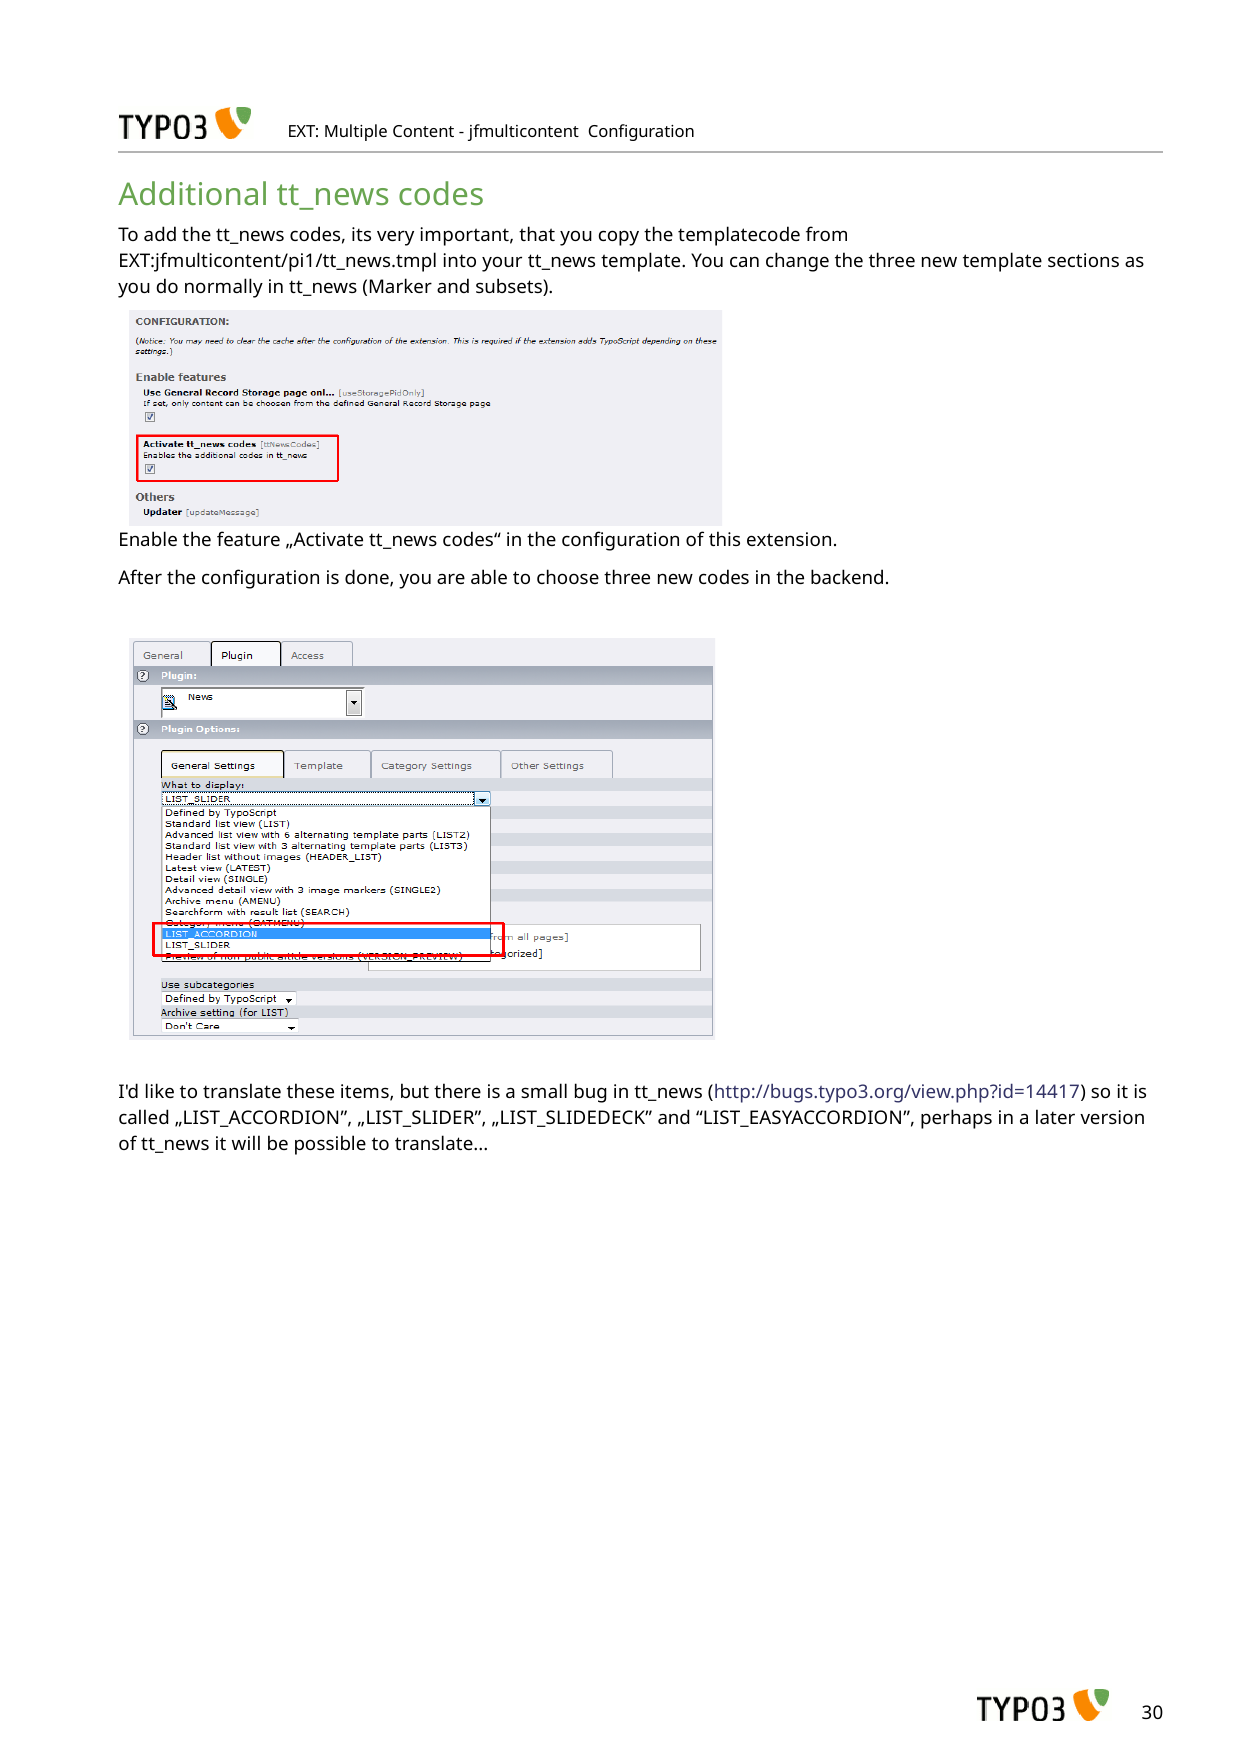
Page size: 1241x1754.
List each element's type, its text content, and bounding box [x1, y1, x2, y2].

picture [129, 310, 723, 526]
text To add the tt_news codes, its very important, that you copy the templatecode from EXT:jfmulticontent/pi1/tt_news.tmpl into your tt_news template. You can change the three new template sections as you do normally in tt_news (Marker and subsets). [118, 220, 1163, 298]
text After the configuration is done, you are able to choose three new codes in the backend. [118, 564, 1163, 590]
picture [129, 638, 716, 1040]
picture [118, 106, 254, 139]
picture [976, 1688, 1112, 1721]
subtitle Additional tt_news codes [118, 172, 1163, 214]
text Enable the feature „Activate tt_news codes“ in the configuration of this extension. [118, 311, 1163, 552]
text I'd like to translate these items, but there is a small bug in tt_news (http://bugs.typo3.org/view.php?id=14417) so it is called „LIST_ACCORDION”, „LIST_SLIDER”, „LIST_SLIDEDECK” and “LIST_EASYACCORDION”, perhaps in a later version of tt_news it will be possible to translate... [118, 1078, 1163, 1156]
